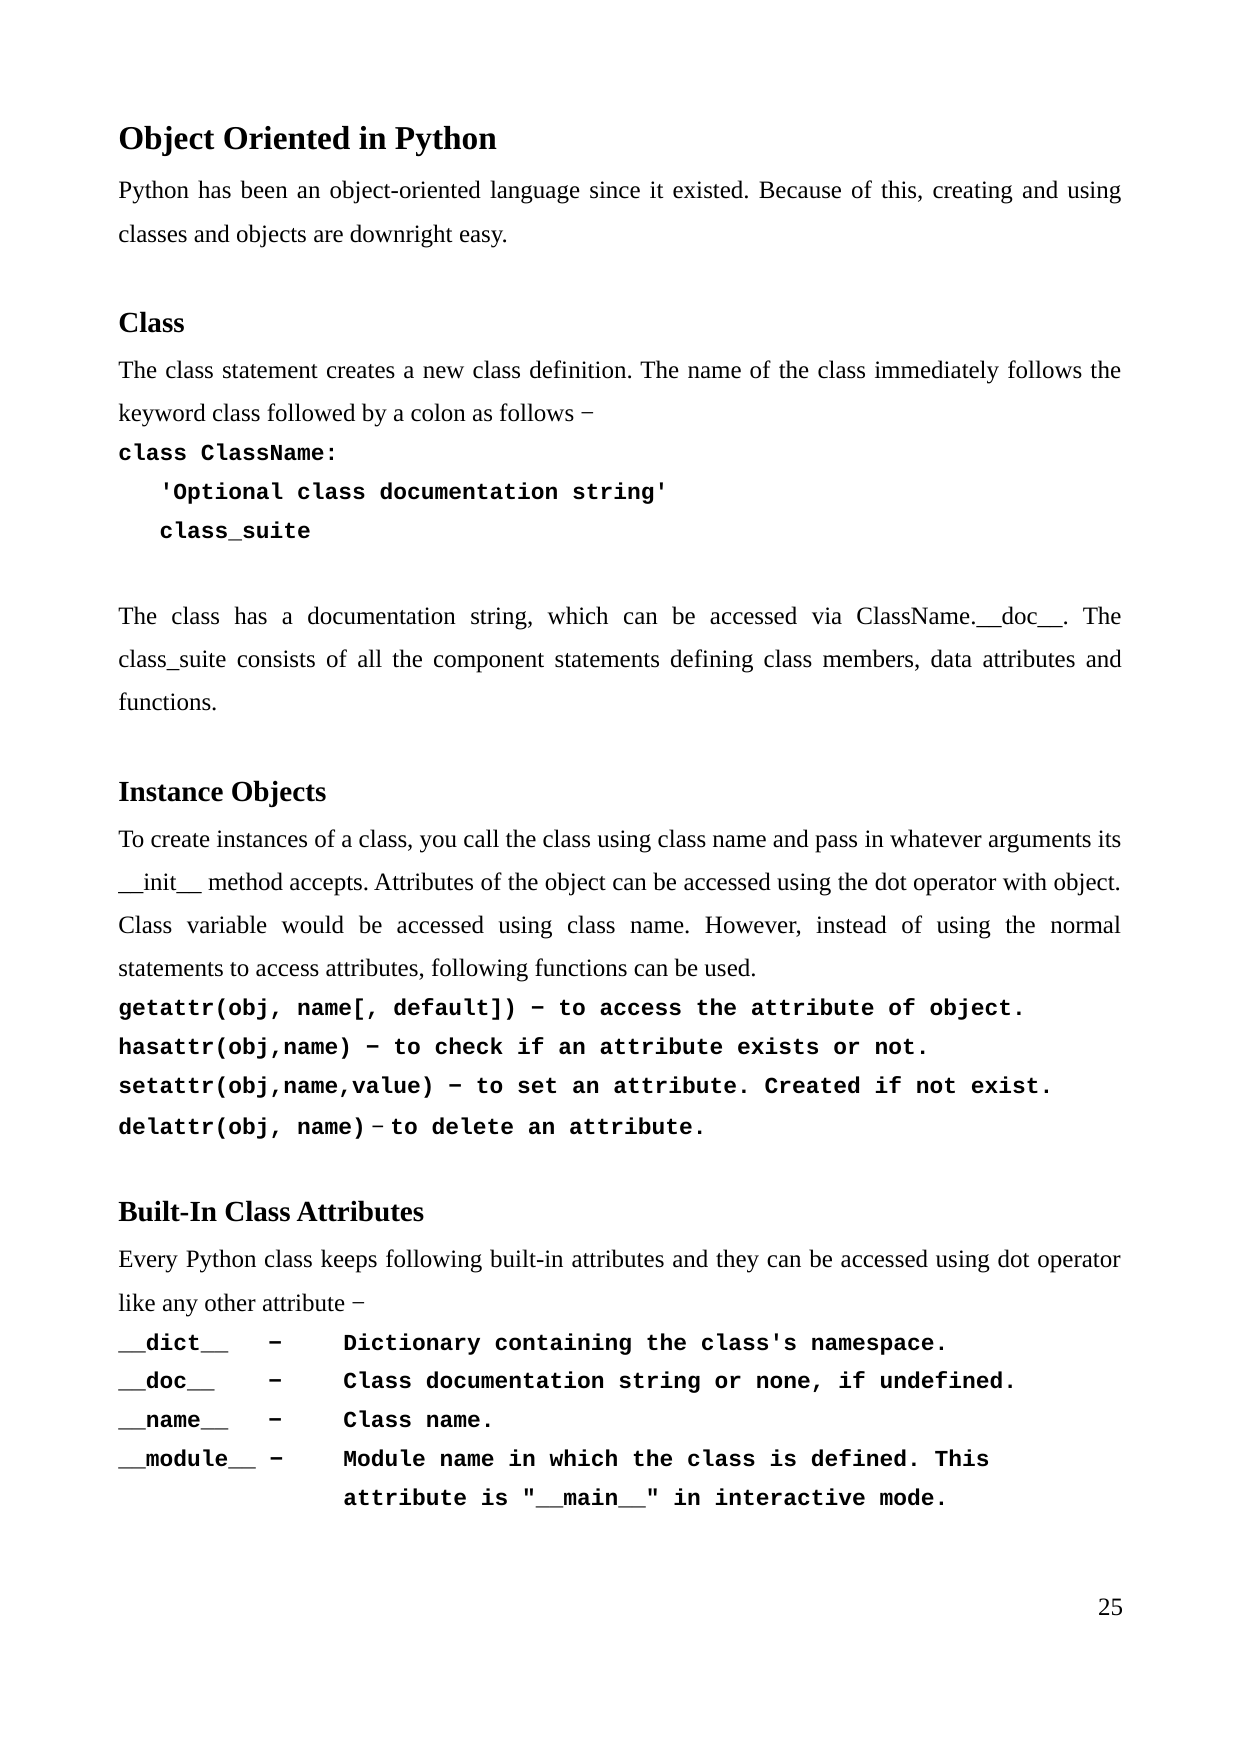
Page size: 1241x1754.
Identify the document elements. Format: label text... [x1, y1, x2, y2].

text class ClassName: [118, 442, 1123, 467]
text delattr(obj, name) − to delete an attribute. [118, 1113, 1123, 1141]
text Python has been an object-oriented language since it existed. Because of this, creating and using classes and objects are downright easy. [118, 176, 1123, 247]
subtitle Built-In Class Attributes [118, 1194, 1123, 1228]
text getattr(obj, name[, default]) − to access the attribute of object. [118, 997, 1123, 1022]
text setattr(obj,name,value) − to set an attribute. Created if not exist. [118, 1074, 1123, 1100]
text To create instances of a class, you call the class using class name and pass in whatever arguments its __init__ method accepts. Attributes of the object can be accessed using the dot operator with object. Class variable would be accessed using class name. However, instead of using the normal statements to access attributes, following functions can be used. [118, 824, 1123, 982]
text __module__ − Module name in which the class is defined. This attribute is "__main__" in interactive mode. [118, 1447, 1123, 1512]
text Every Python class keeps following built-in attributes and they can be accessed using dot operator like any other attribute − [118, 1244, 1123, 1316]
subtitle Instance Objects [118, 774, 1123, 807]
text hasattr(obj,name) − to check if an attribute exists or not. [118, 1035, 1123, 1061]
text class_suite [118, 519, 1123, 545]
text __doc__ − Class documentation string or none, if undefined. [118, 1370, 1123, 1396]
subtitle Class [118, 305, 1123, 338]
subtitle Object Oriented in Python [118, 118, 1123, 156]
text The class statement creates a new class definition. The name of the class immediately follows the keyword class followed by a colon as follows − [118, 355, 1123, 427]
text __dict__ − Dictionary containing the class's namespace. [118, 1331, 1123, 1357]
text 'Optional class documentation string' [118, 480, 1123, 506]
text The class has a documentation string, which can be accessed via ClassName.__doc__. The class_suite consists of all the component statements defining class members, data attributes and functions. [118, 601, 1123, 716]
text __name__ − Class name. [118, 1408, 1123, 1434]
